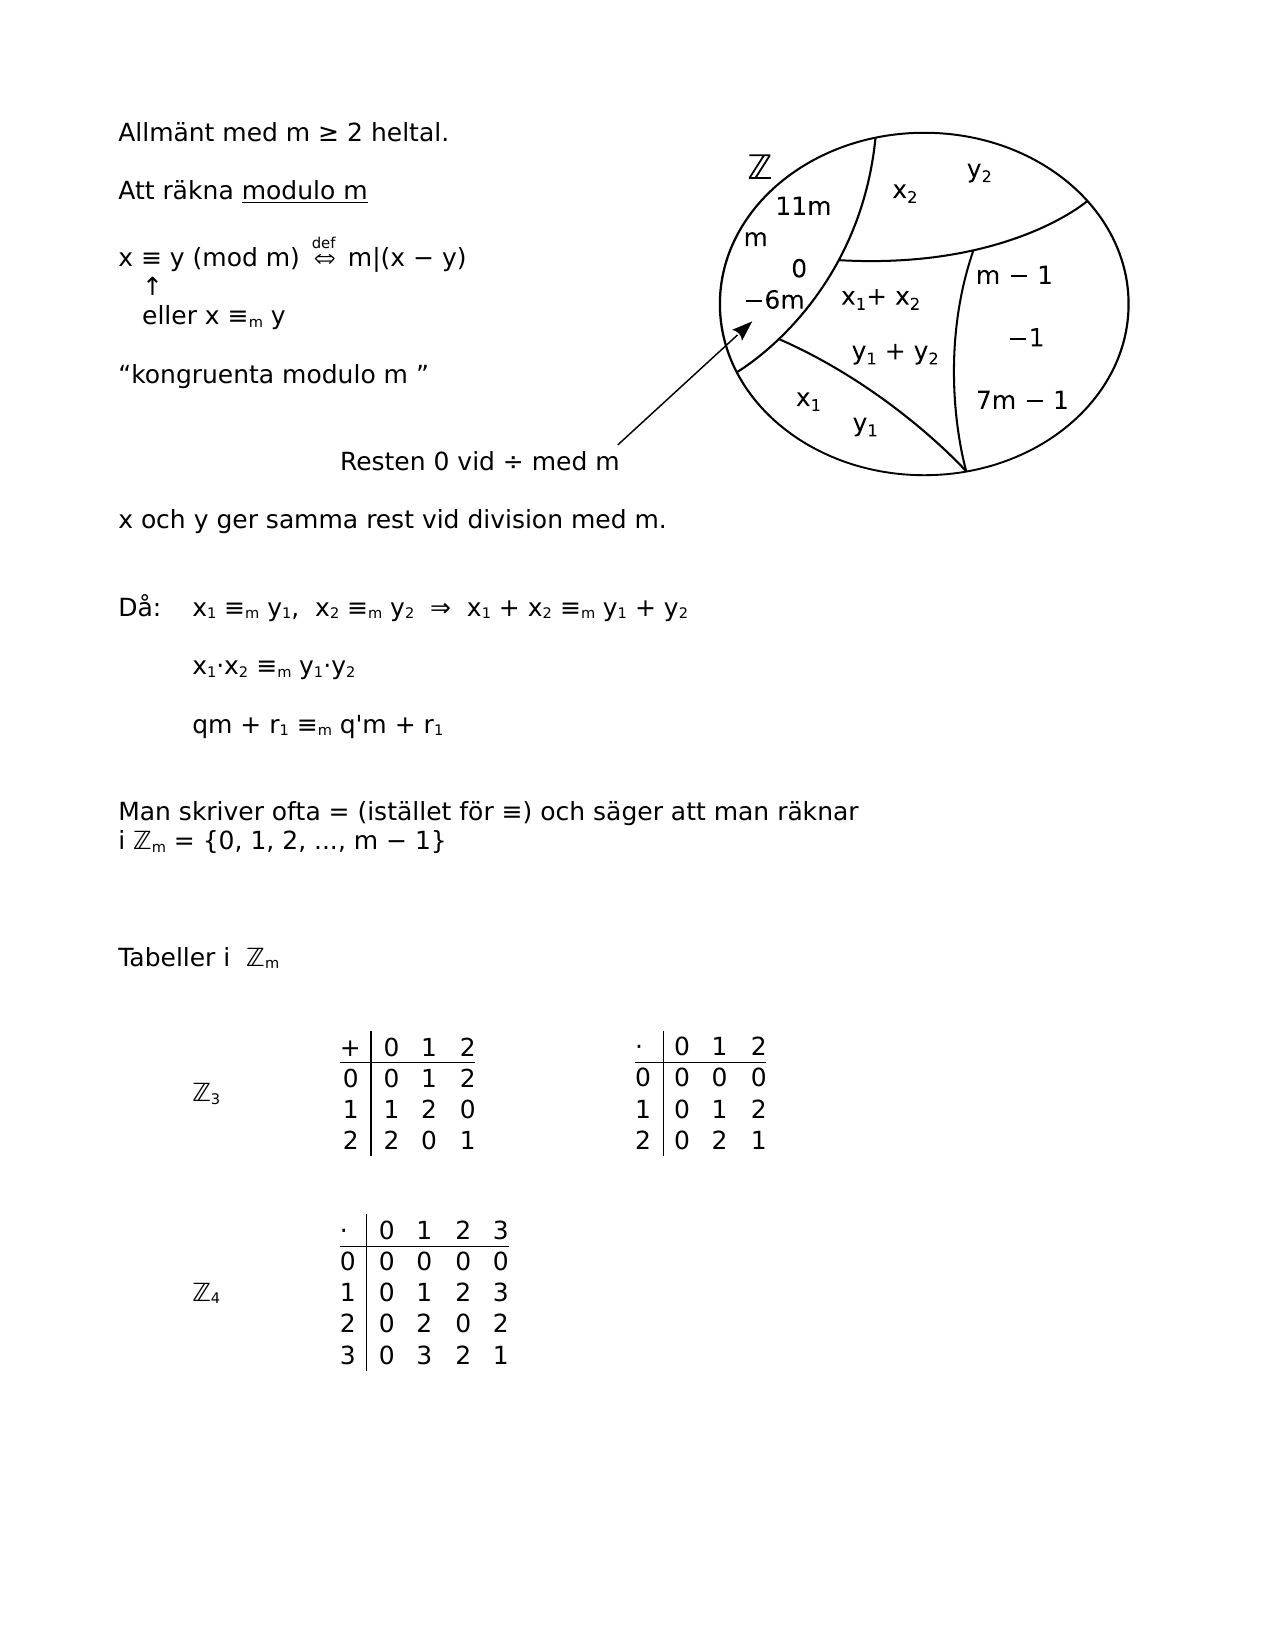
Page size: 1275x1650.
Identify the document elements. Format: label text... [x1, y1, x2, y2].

text “kongruenta modulo m ” [118, 360, 708, 389]
text x ≡ y (mod m)m|(x − y) [118, 235, 735, 272]
text [722, 301, 810, 331]
text [834, 253, 971, 272]
text [1063, 176, 1157, 206]
text ℤ3 [664, 1031, 1157, 1156]
text ℤ4 [118, 1214, 366, 1371]
text [759, 176, 868, 206]
text [790, 301, 958, 331]
text ↑ [118, 272, 722, 301]
text [1127, 272, 1157, 301]
text [955, 360, 1115, 389]
text [958, 301, 1127, 331]
text [1128, 301, 1157, 331]
text [969, 235, 1123, 272]
text ℤ3 [372, 1031, 663, 1156]
text [816, 447, 963, 474]
text eller x ≡m y [118, 301, 721, 331]
text [681, 360, 744, 389]
text [1104, 360, 1157, 389]
text [1114, 235, 1157, 272]
text ℤ3 [118, 1031, 370, 1156]
text [739, 360, 865, 389]
text Man skriver ofta = (istället för ≡) och säger att man räknar [118, 797, 1157, 826]
text Att räkna modulo m [118, 176, 785, 206]
text [725, 235, 849, 272]
text [948, 447, 1157, 476]
text [842, 235, 1018, 260]
text Då: x1 ≡m y1, x2 ≡m y2 ⇒ x1 + x2 ≡m y1 + y2 [118, 593, 1157, 622]
text [962, 272, 1127, 301]
text x och y ger samma rest vid division med m. [118, 506, 1157, 535]
text Allmänt med m ≥ 2 heltal. [118, 118, 1157, 147]
text [864, 176, 1085, 206]
text Resten 0 vid ÷ med m [118, 447, 900, 476]
text ℤ4 [367, 1214, 1157, 1371]
text x1⋅x2 ≡m y1⋅y2 [118, 651, 1157, 681]
text [722, 272, 830, 301]
text qm + r1 ≡m q'm + r1 [118, 710, 1157, 739]
text [826, 360, 953, 389]
text Tabeller i ℤm [118, 943, 1157, 972]
text i ℤm = {0, 1, 2, ..., m − 1} [118, 826, 1157, 856]
text [815, 272, 965, 301]
